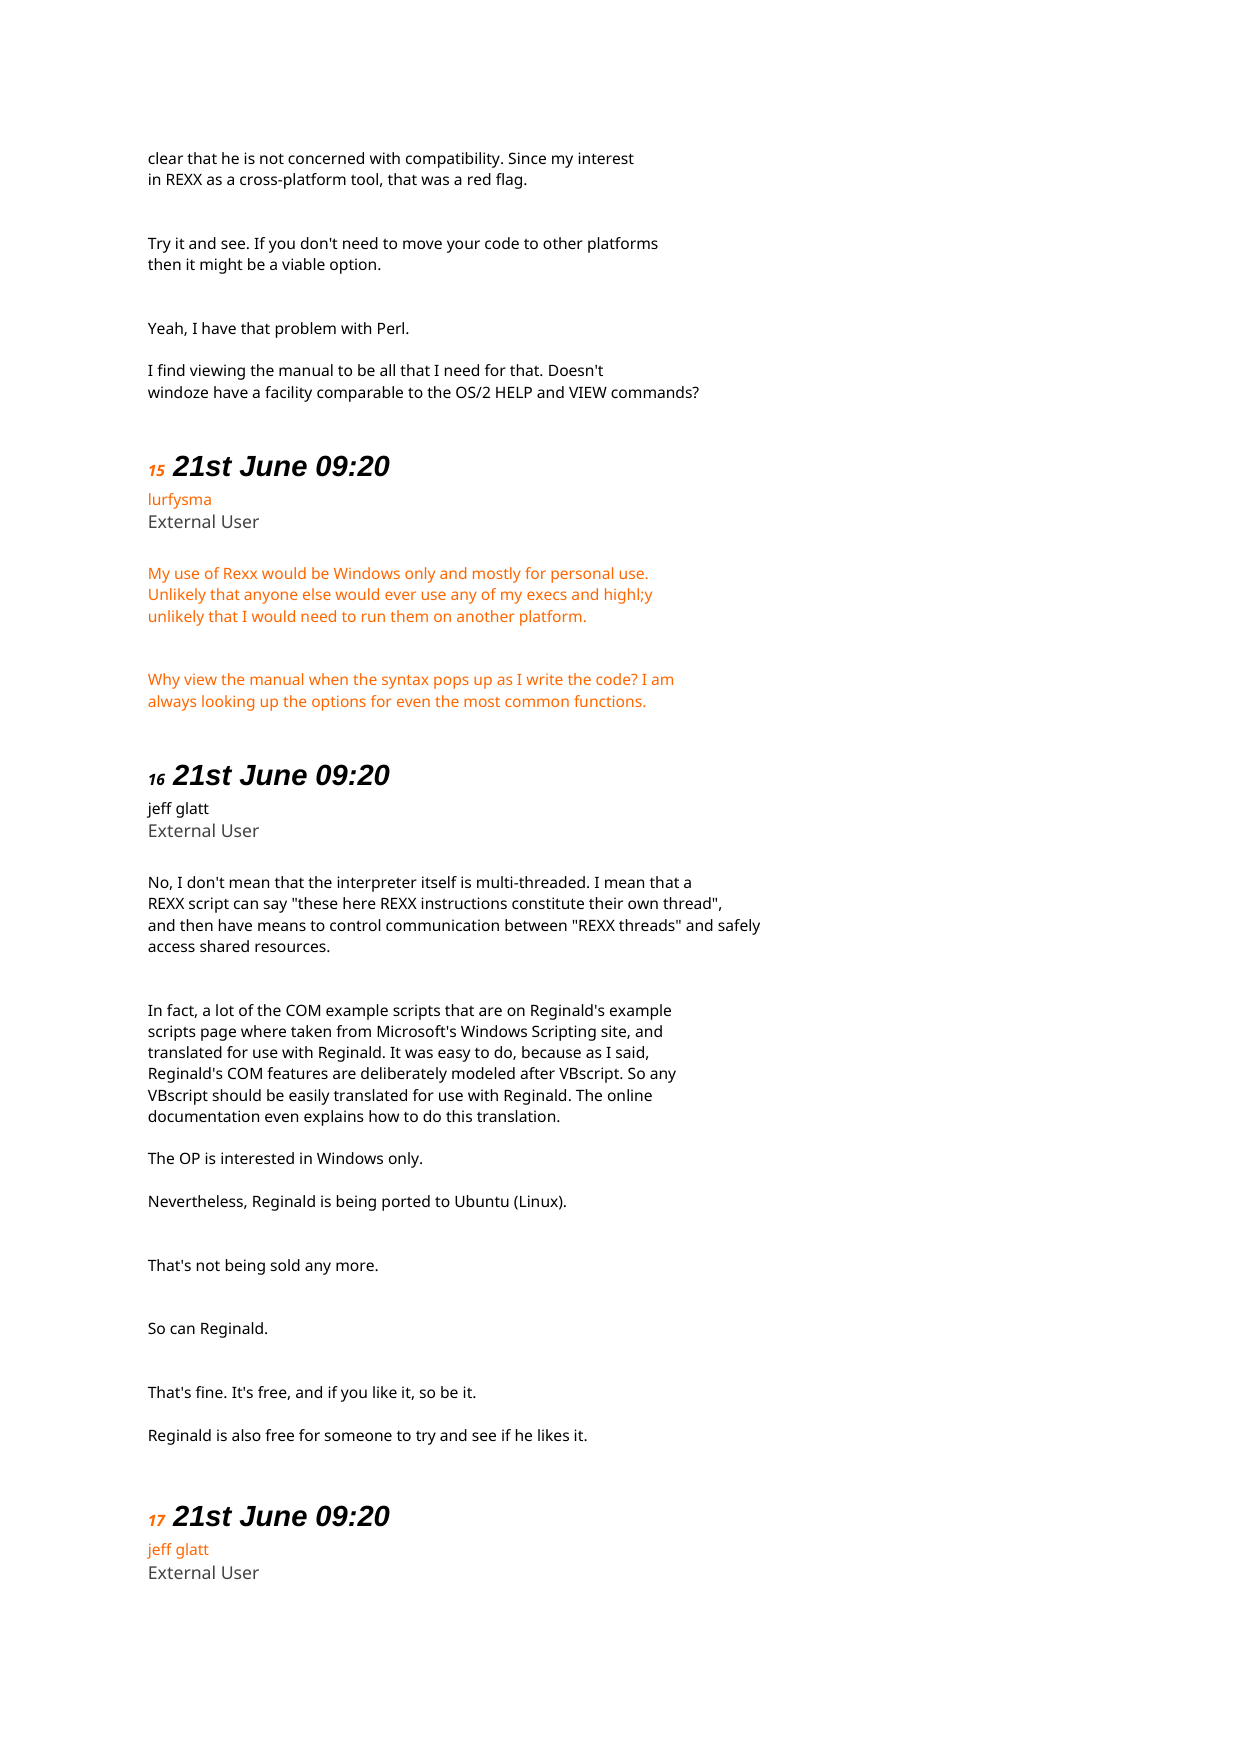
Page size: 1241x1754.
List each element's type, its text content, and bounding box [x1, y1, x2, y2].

text No, I don't mean that the interpreter itself is multi-threaded. I mean that a REXX script can say "these here REXX instructions constitute their own thread", and then have means to control communication between "REXX threads" and safely access shared resources. In fact, a lot of the COM example scripts that are on Reginald's example scripts page where taken from Microsoft's Windows Scripting site, and translated for use with Reginald. It was easy to do, because as I said, Reginald's COM features are deliberately modeled after VBscript. So any VBscript should be easily translated for use with Reginald. The online documentation even explains how to do this translation. The OP is interested in Windows only. Nevertheless, Reginald is being ported to Ubuntu (Linux). That's not being sold any more. So can Reginald. That's fine. It's free, and if you like it, so be it. Reginald is also free for someone to try and see if he likes it. [148, 872, 1093, 1446]
text clear that he is not concerned with compatibility. Since my interest in REXX as a cross-platform tool, that was a red flag. Try it and see. If you don't need to move your code to other platforms then it might be a viable option. Yeah, I have that problem with Perl. I find viewing the manual to be all that I need for that. Doesn't windoze have a facility comparable to the OS/2 HELP and VIEW commands? [148, 148, 1093, 403]
text jeff glatt [148, 798, 1093, 819]
text External User [148, 1560, 1093, 1584]
text My use of Rexx would be Windows only and mostly for personal use. Unlikely that anyone else would ever use any of my execs and highl;y unlikely that I would need to run them on another platform. Why view the manual when the syntax pops up as I write the code? I am always looking up the options for even the most common functions. [148, 563, 1093, 712]
subtitle 17 21st June 09:20 [148, 1499, 1093, 1533]
subtitle 16 21st June 09:20 [148, 758, 1093, 791]
text lurfysma [148, 489, 1093, 510]
text External User [148, 819, 1093, 843]
text jeff glatt [148, 1539, 1093, 1560]
text External User [148, 510, 1093, 534]
subtitle 15 21st June 09:20 [148, 449, 1093, 482]
